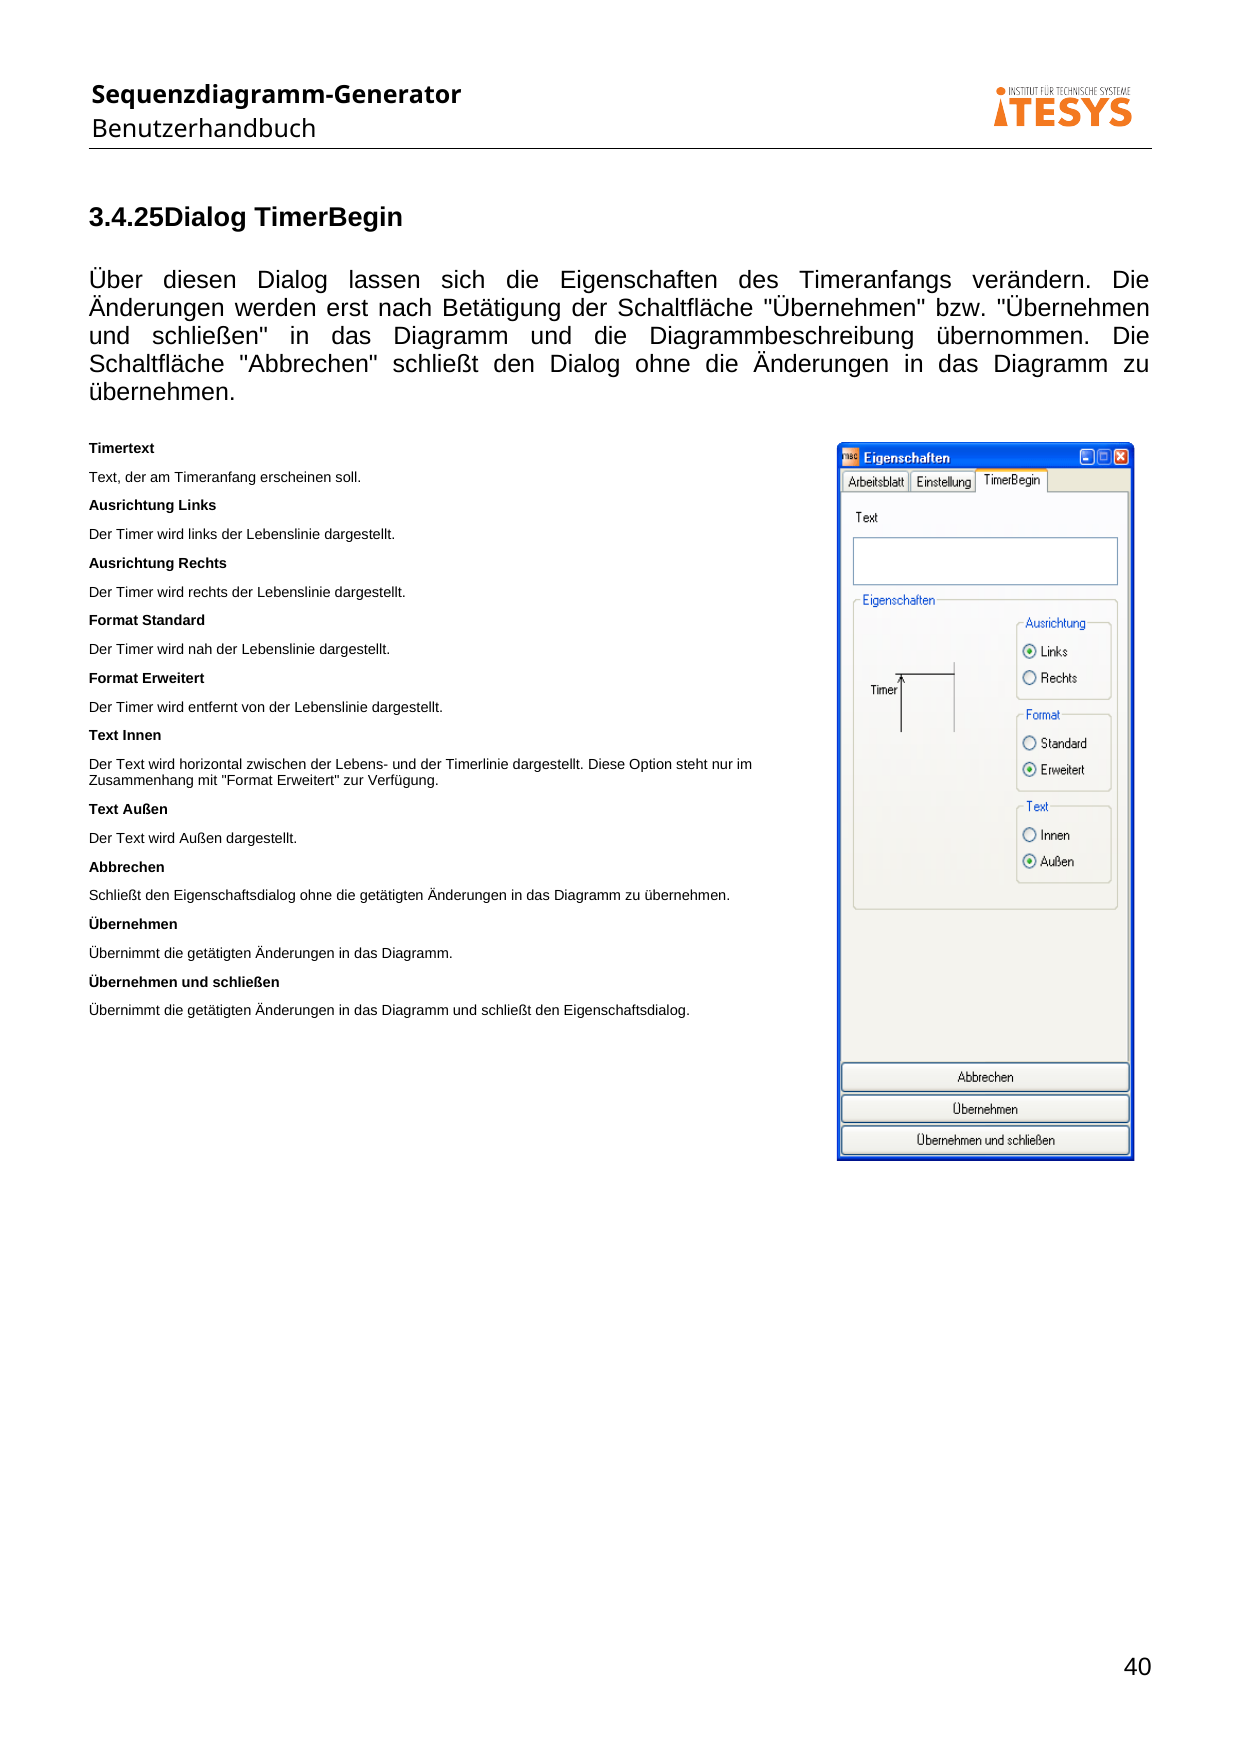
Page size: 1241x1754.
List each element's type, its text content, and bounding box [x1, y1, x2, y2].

table_cell Abbrechen [89, 853, 811, 881]
table_cell Text, der am Timeranfang erscheinen soll. [89, 463, 811, 491]
subtitle Dialog TimerBegin [88, 202, 1152, 232]
table_cell Format Erweitert [89, 664, 811, 692]
table_header Timertext [89, 434, 811, 462]
table_cell Text Innen [89, 721, 811, 750]
table_cell Der Timer wird links der Lebenslinie dargestellt. [89, 520, 811, 549]
table_header [811, 434, 1151, 1169]
text Über diesen Dialog lassen sich die Eigenschaften des Timeranfangs verändern. Die Änderungen werden erst nach Betätigung der Schaltfläche "Übernehmen" bzw. "Übernehmen und schließen" in das Diagramm und die Diagrammbeschreibung übernommen. Die Schaltfläche "Abbrechen" schließt den Dialog ohne die Änderungen in das Diagramm zu übernehmen. [88, 266, 1152, 406]
table_cell Schließt den Eigenschaftsdialog ohne die getätigten Änderungen in das Diagramm zu übernehmen. [89, 881, 811, 910]
table_cell Ausrichtung Rechts [89, 549, 811, 577]
table_cell Text Außen [89, 795, 811, 824]
picture [836, 442, 1135, 1161]
table_cell Übernimmt die getätigten Änderungen in das Diagramm. [89, 939, 811, 967]
table_cell Der Timer wird entfernt von der Lebenslinie dargestellt. [89, 693, 811, 721]
table_cell Der Timer wird nah der Lebenslinie dargestellt. [89, 635, 811, 664]
table_cell Übernehmen [89, 910, 811, 939]
table_cell Ausrichtung Links [89, 491, 811, 520]
table_header [89, 1025, 811, 1169]
table_cell Format Standard [89, 606, 811, 635]
table_cell Der Text wird Außen dargestellt. [89, 824, 811, 852]
table_cell Übernehmen und schließen [89, 968, 811, 996]
table_cell Der Timer wird rechts der Lebenslinie dargestellt. [89, 578, 811, 606]
table_cell Übernimmt die getätigten Änderungen in das Diagramm und schließt den Eigenschaftsdialog. [89, 996, 811, 1025]
table_cell Der Text wird horizontal zwischen der Lebens- und der Timerlinie dargestellt. Diese Option steht nur im Zusammenhang mit "Format Erweitert" zur Verfügung. [89, 750, 811, 795]
picture [993, 85, 1133, 127]
